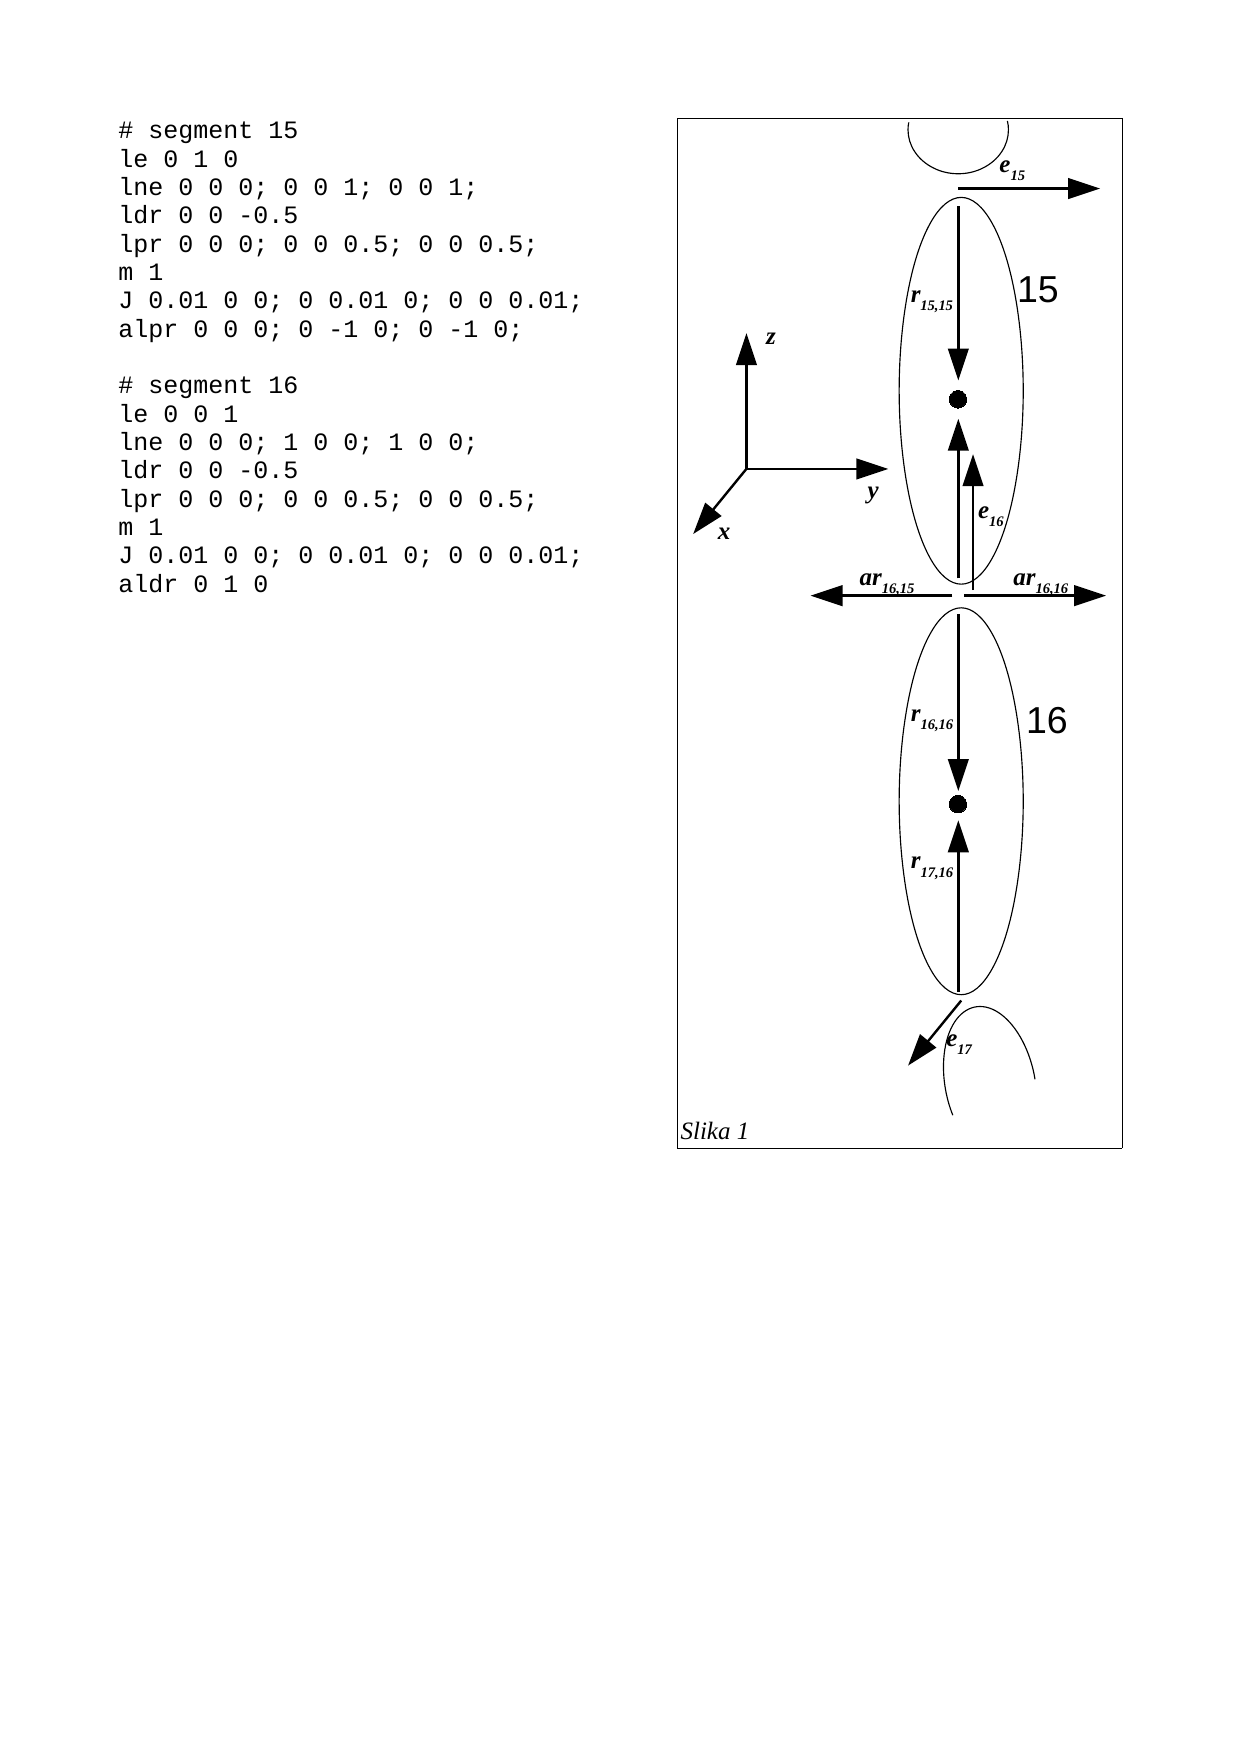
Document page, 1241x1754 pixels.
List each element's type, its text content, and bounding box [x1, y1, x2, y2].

text Slika 1 [680, 133, 1119, 1145]
text ldr 0 0 -0.5 [118, 203, 677, 231]
text m 1 [118, 260, 677, 288]
text # segment 16 [118, 373, 677, 401]
text le 0 0 1 [118, 401, 677, 430]
text m 1 [118, 515, 677, 543]
text J 0.01 0 0; 0 0.01 0; 0 0 0.01; [118, 543, 677, 571]
text aldr 0 1 0 [118, 571, 677, 600]
text J 0.01 0 0; 0 0.01 0; 0 0 0.01; [118, 288, 677, 316]
text lpr 0 0 0; 0 0 0.5; 0 0 0.5; [118, 231, 677, 260]
text alpr 0 0 0; 0 -1 0; 0 -1 0; [118, 316, 677, 345]
text ldr 0 0 -0.5 [118, 458, 677, 486]
text lne 0 0 0; 1 0 0; 1 0 0; [118, 430, 677, 458]
text lpr 0 0 0; 0 0 0.5; 0 0 0.5; [118, 486, 677, 515]
text le 0 1 0 [118, 146, 677, 175]
text lne 0 0 0; 0 0 1; 0 0 1; [118, 175, 677, 203]
text # segment 15 [118, 118, 677, 146]
